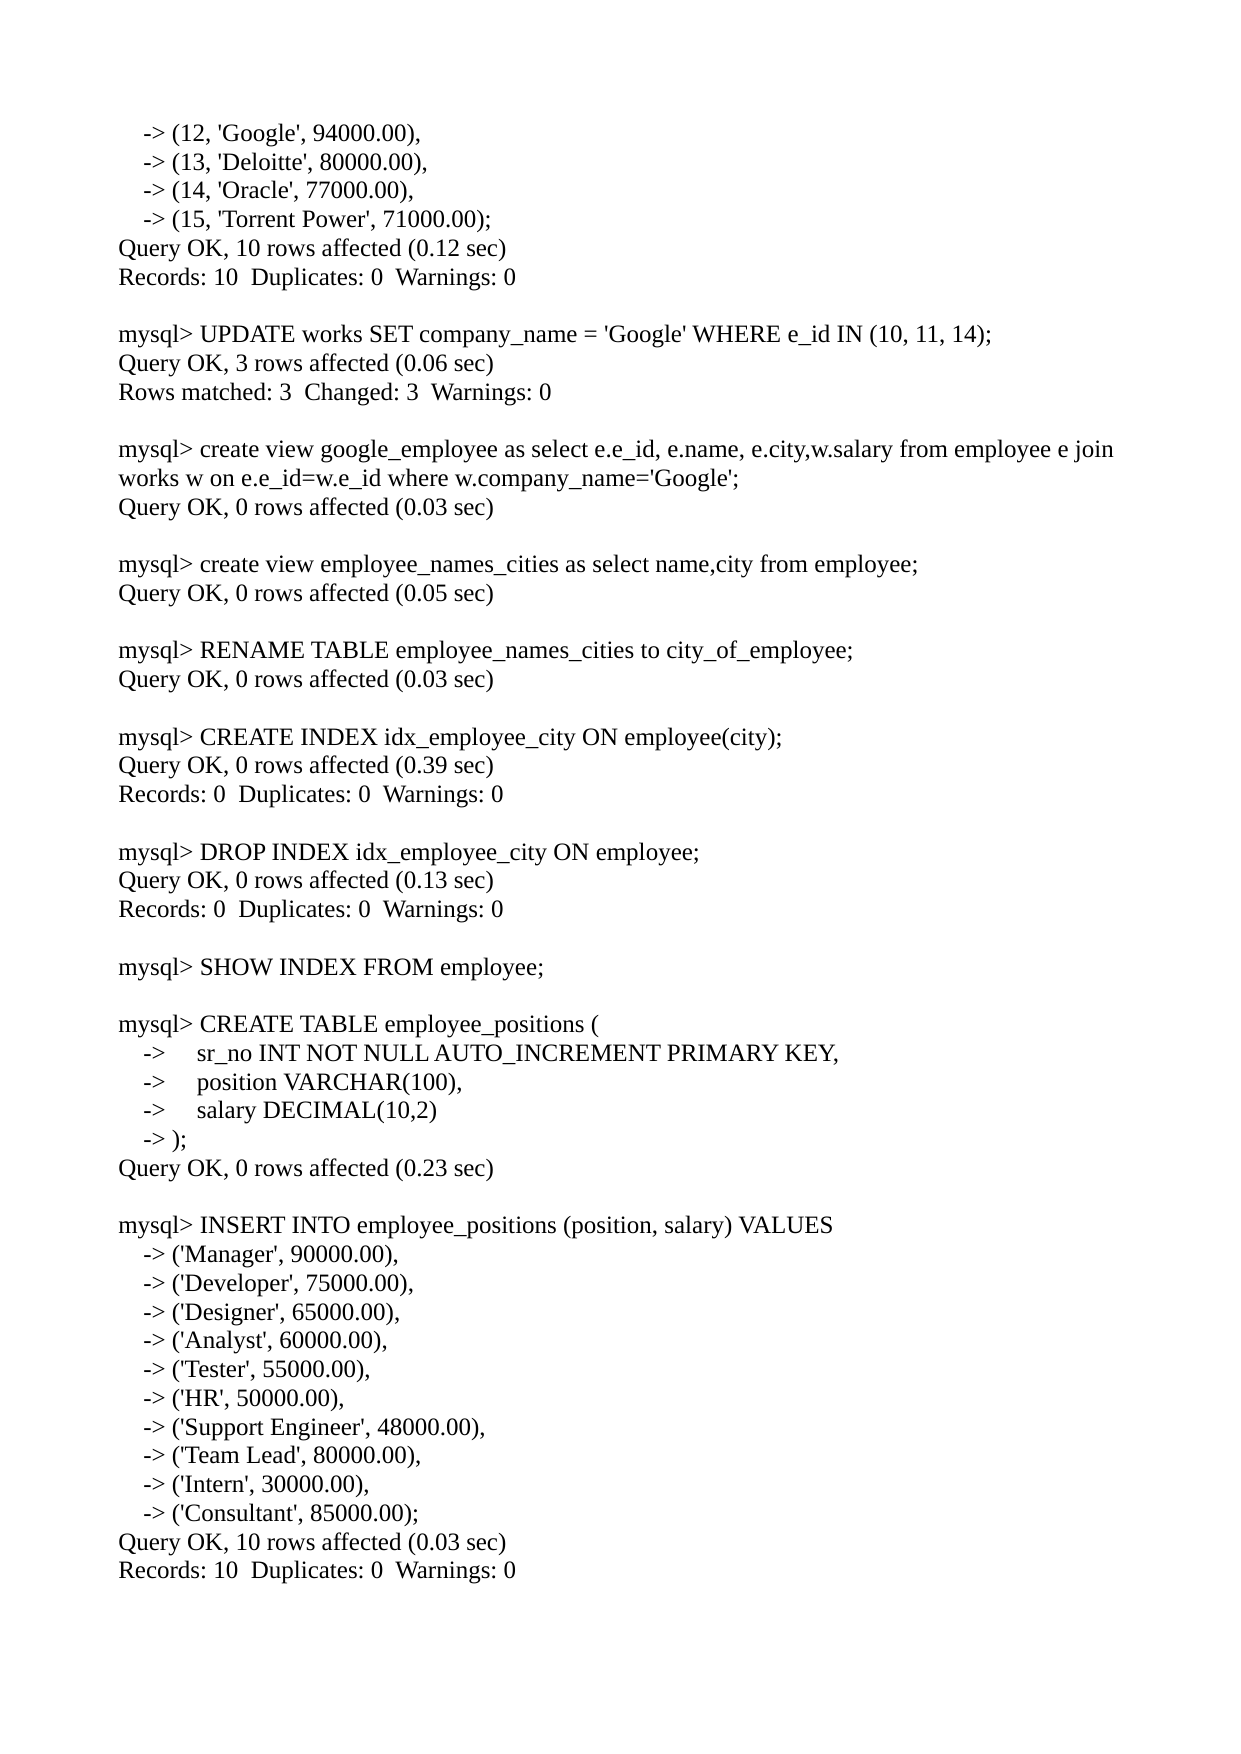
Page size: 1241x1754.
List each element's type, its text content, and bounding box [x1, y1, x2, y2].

text Rows matched: 3 Changed: 3 Warnings: 0 [118, 377, 1122, 406]
text Query OK, 0 rows affected (0.05 sec) [118, 578, 1122, 607]
text -> ); [118, 1124, 1122, 1153]
text -> salary DECIMAL(10,2) [118, 1096, 1122, 1124]
text -> ('Tester', 55000.00), [118, 1354, 1122, 1383]
text -> ('Consultant', 85000.00); [118, 1498, 1122, 1527]
text Query OK, 10 rows affected (0.12 sec) [118, 233, 1122, 262]
text Query OK, 3 rows affected (0.06 sec) [118, 348, 1122, 377]
text Query OK, 0 rows affected (0.13 sec) [118, 866, 1122, 894]
text -> (14, 'Oracle', 77000.00), [118, 176, 1122, 204]
text Query OK, 0 rows affected (0.23 sec) [118, 1153, 1122, 1182]
text mysql> CREATE INDEX idx_employee_city ON employee(city); [118, 722, 1122, 751]
text mysql> UPDATE works SET company_name = 'Google' WHERE e_id IN (10, 11, 14); [118, 319, 1122, 348]
text mysql> RENAME TABLE employee_names_cities to city_of_employee; [118, 636, 1122, 664]
text -> (13, 'Deloitte', 80000.00), [118, 147, 1122, 176]
text -> ('Intern', 30000.00), [118, 1469, 1122, 1498]
text Query OK, 0 rows affected (0.39 sec) [118, 751, 1122, 779]
text -> ('Team Lead', 80000.00), [118, 1441, 1122, 1469]
text -> (15, 'Torrent Power', 71000.00); [118, 204, 1122, 233]
text -> ('HR', 50000.00), [118, 1383, 1122, 1412]
text Records: 10 Duplicates: 0 Warnings: 0 [118, 1556, 1122, 1584]
text -> ('Designer', 65000.00), [118, 1297, 1122, 1326]
text -> (12, 'Google', 94000.00), [118, 118, 1122, 147]
text Query OK, 0 rows affected (0.03 sec) [118, 492, 1122, 521]
text mysql> INSERT INTO employee_positions (position, salary) VALUES [118, 1211, 1122, 1239]
text Records: 0 Duplicates: 0 Warnings: 0 [118, 779, 1122, 808]
text Records: 10 Duplicates: 0 Warnings: 0 [118, 262, 1122, 291]
text Records: 0 Duplicates: 0 Warnings: 0 [118, 894, 1122, 923]
text mysql> DROP INDEX idx_employee_city ON employee; [118, 837, 1122, 866]
text mysql> SHOW INDEX FROM employee; [118, 952, 1122, 981]
text -> ('Support Engineer', 48000.00), [118, 1412, 1122, 1441]
text mysql> CREATE TABLE employee_positions ( [118, 1009, 1122, 1038]
text -> ('Analyst', 60000.00), [118, 1326, 1122, 1354]
text -> ('Manager', 90000.00), [118, 1239, 1122, 1268]
text -> sr_no INT NOT NULL AUTO_INCREMENT PRIMARY KEY, [118, 1038, 1122, 1067]
text Query OK, 0 rows affected (0.03 sec) [118, 664, 1122, 693]
text -> position VARCHAR(100), [118, 1067, 1122, 1096]
text mysql> create view google_employee as select e.e_id, e.name, e.city,w.salary from employee e join works w on e.e_id=w.e_id where w.company_name='Google'; [118, 434, 1122, 492]
text mysql> create view employee_names_cities as select name,city from employee; [118, 549, 1122, 578]
text Query OK, 10 rows affected (0.03 sec) [118, 1527, 1122, 1556]
text -> ('Developer', 75000.00), [118, 1268, 1122, 1297]
